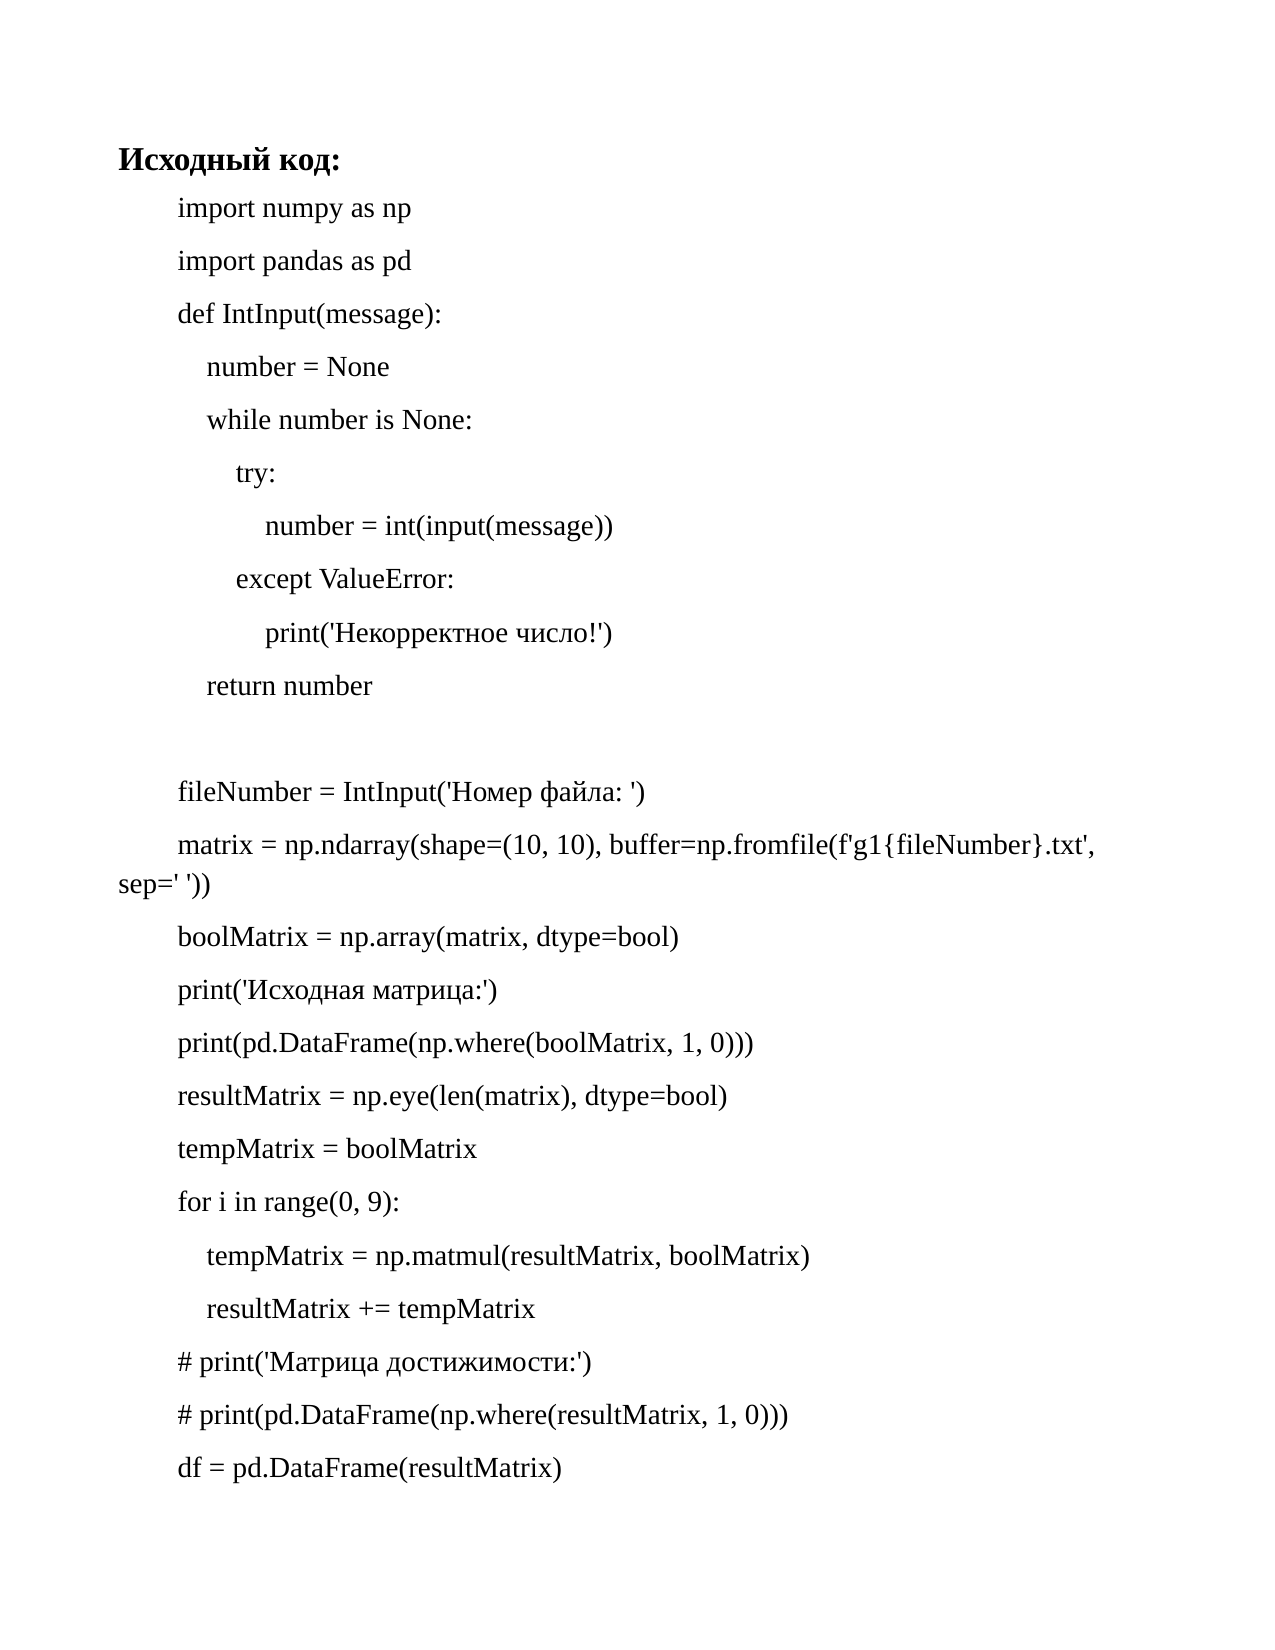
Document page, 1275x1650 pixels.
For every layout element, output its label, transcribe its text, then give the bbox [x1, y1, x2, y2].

text # print('Матрица достижимости:') [118, 1344, 1157, 1377]
subtitle Исходный код: [118, 139, 1157, 177]
text def IntInput(message): [118, 296, 1157, 329]
text print(pd.DataFrame(np.where(boolMatrix, 1, 0))) [118, 1025, 1157, 1059]
text resultMatrix += tempMatrix [118, 1291, 1157, 1324]
text fileNumber = IntInput('Номер файла: ') [118, 774, 1157, 808]
text number = int(input(message)) [118, 508, 1157, 542]
text df = pd.DataFrame(resultMatrix) [118, 1450, 1157, 1484]
text # print(pd.DataFrame(np.where(resultMatrix, 1, 0))) [118, 1397, 1157, 1431]
text boolMatrix = np.array(matrix, dtype=bool) [118, 919, 1157, 952]
text except ValueError: [118, 562, 1157, 595]
text for i in range(0, 9): [118, 1184, 1157, 1218]
text import numpy as np [118, 190, 1157, 223]
text return number [118, 668, 1157, 701]
text tempMatrix = np.matmul(resultMatrix, boolMatrix) [118, 1238, 1157, 1271]
text number = None [118, 349, 1157, 383]
text try: [118, 455, 1157, 489]
text while number is None: [118, 402, 1157, 436]
text print('Исходная матрица:') [118, 972, 1157, 1006]
text tempMatrix = boolMatrix [118, 1131, 1157, 1165]
text import pandas as pd [118, 243, 1157, 276]
text resultMatrix = np.eye(len(matrix), dtype=bool) [118, 1078, 1157, 1112]
text matrix = np.ndarray(shape=(10, 10), buffer=np.fromfile(f'g1{fileNumber}.txt', sep=' ')) [118, 827, 1157, 899]
text print('Некорректное число!') [118, 615, 1157, 648]
